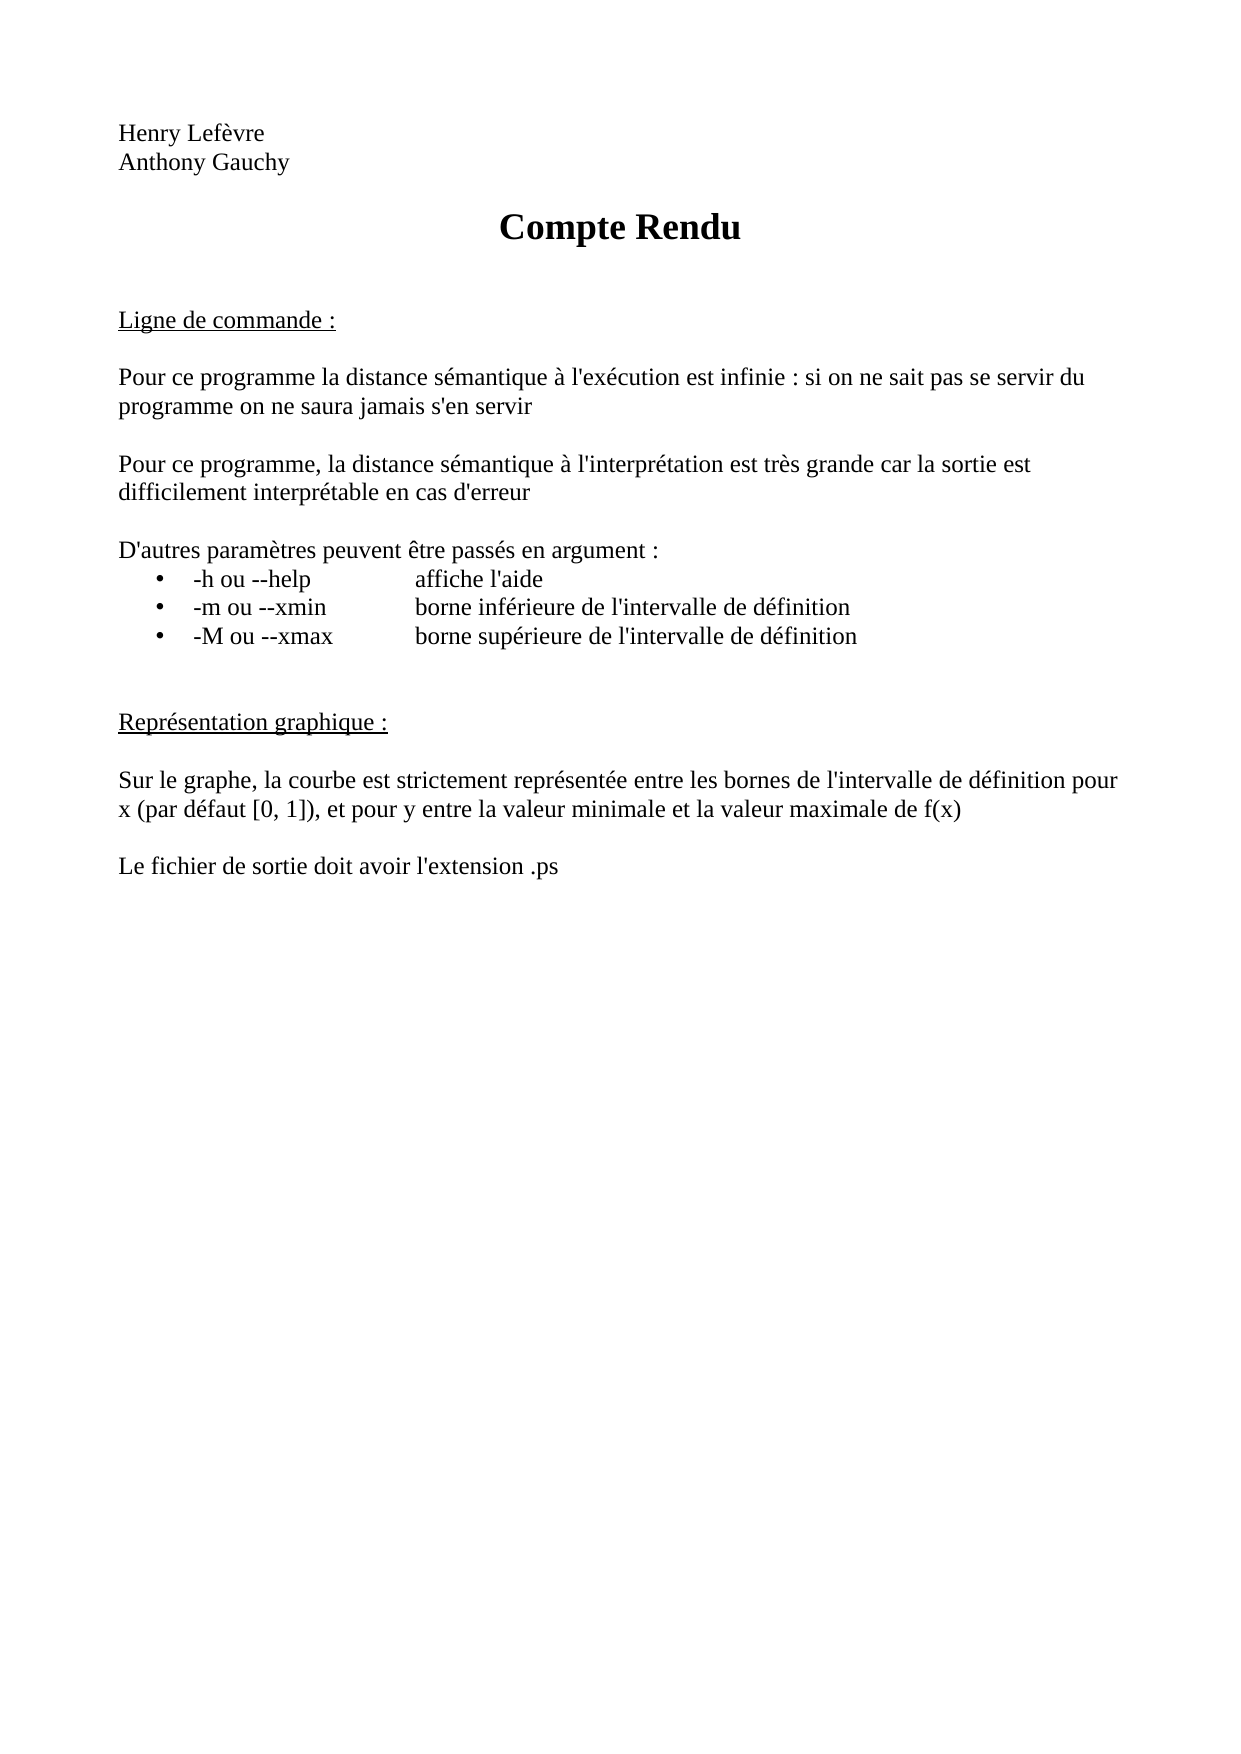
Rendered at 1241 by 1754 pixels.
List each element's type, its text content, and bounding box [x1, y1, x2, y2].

text Pour ce programme la distance sémantique à l'exécution est infinie : si on ne sait pas se servir du programme on ne saura jamais s'en servir [118, 362, 1122, 420]
list -m ou --xmin borne inférieure de l'intervalle de définition [156, 592, 1122, 621]
text Ligne de commande : [118, 305, 1122, 334]
text Sur le graphe, la courbe est strictement représentée entre les bornes de l'intervalle de définition pour x (par défaut [0, 1]), et pour y entre la valeur minimale et la valeur maximale de f(x) [118, 765, 1122, 822]
text Pour ce programme, la distance sémantique à l'interprétation est très grande car la sortie est difficilement interprétable en cas d'erreur [118, 449, 1122, 506]
text D'autres paramètres peuvent être passés en argument : [118, 535, 1122, 564]
text Compte Rendu [118, 204, 1122, 247]
text Anthony Gauchy [118, 147, 1122, 176]
list -M ou --xmax borne supérieure de l'intervalle de définition [156, 621, 1122, 650]
text Henry Lefèvre [118, 118, 1122, 147]
list -h ou --help affiche l'aide [156, 564, 1122, 592]
text Représentation graphique : [118, 707, 1122, 736]
text Le fichier de sortie doit avoir l'extension .ps [118, 851, 1122, 880]
